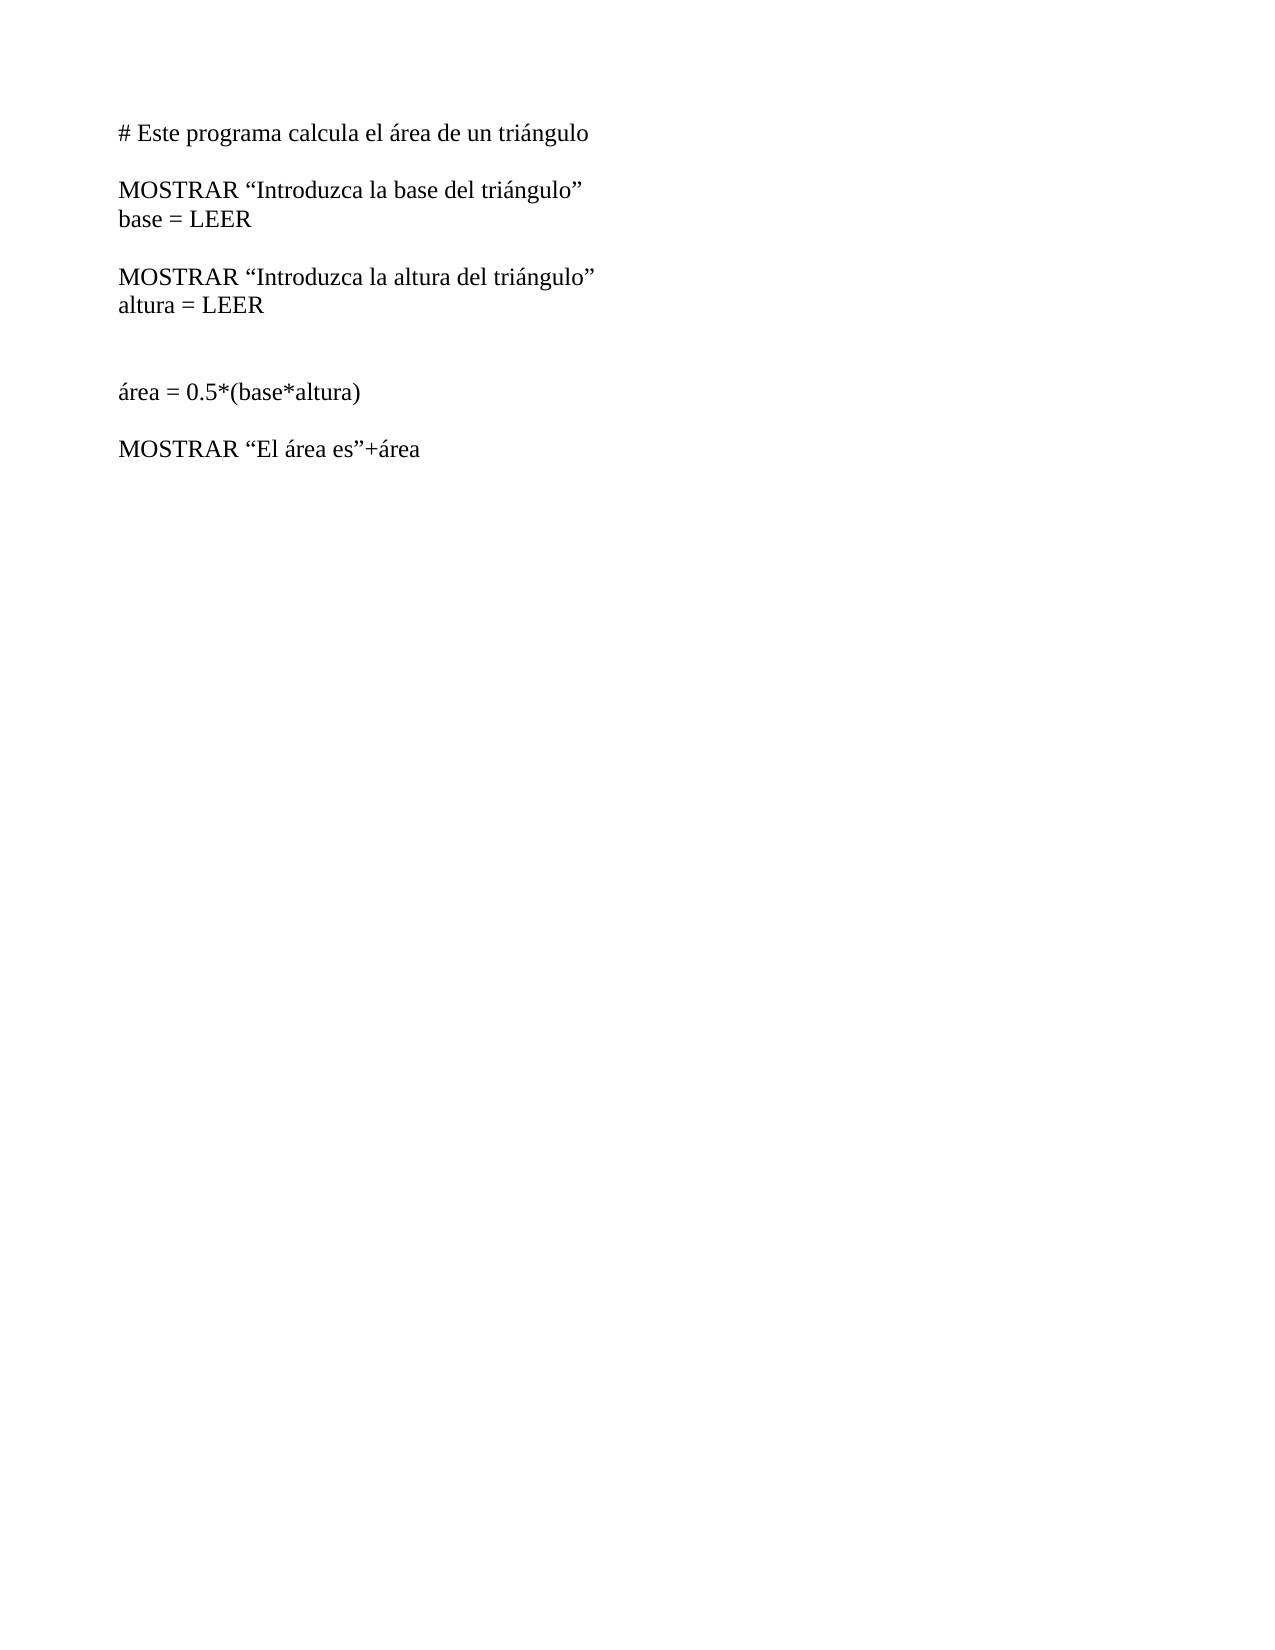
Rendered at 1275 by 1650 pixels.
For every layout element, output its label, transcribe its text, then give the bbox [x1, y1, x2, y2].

text MOSTRAR “El área es”+área [118, 434, 1157, 463]
text base = LEER [118, 204, 1157, 233]
text # Este programa calcula el área de un triángulo [118, 118, 1157, 147]
text área = 0.5*(base*altura) [118, 377, 1157, 406]
text MOSTRAR “Introduzca la altura del triángulo” [118, 262, 1157, 291]
text altura = LEER [118, 291, 1157, 319]
text MOSTRAR “Introduzca la base del triángulo” [118, 176, 1157, 204]
